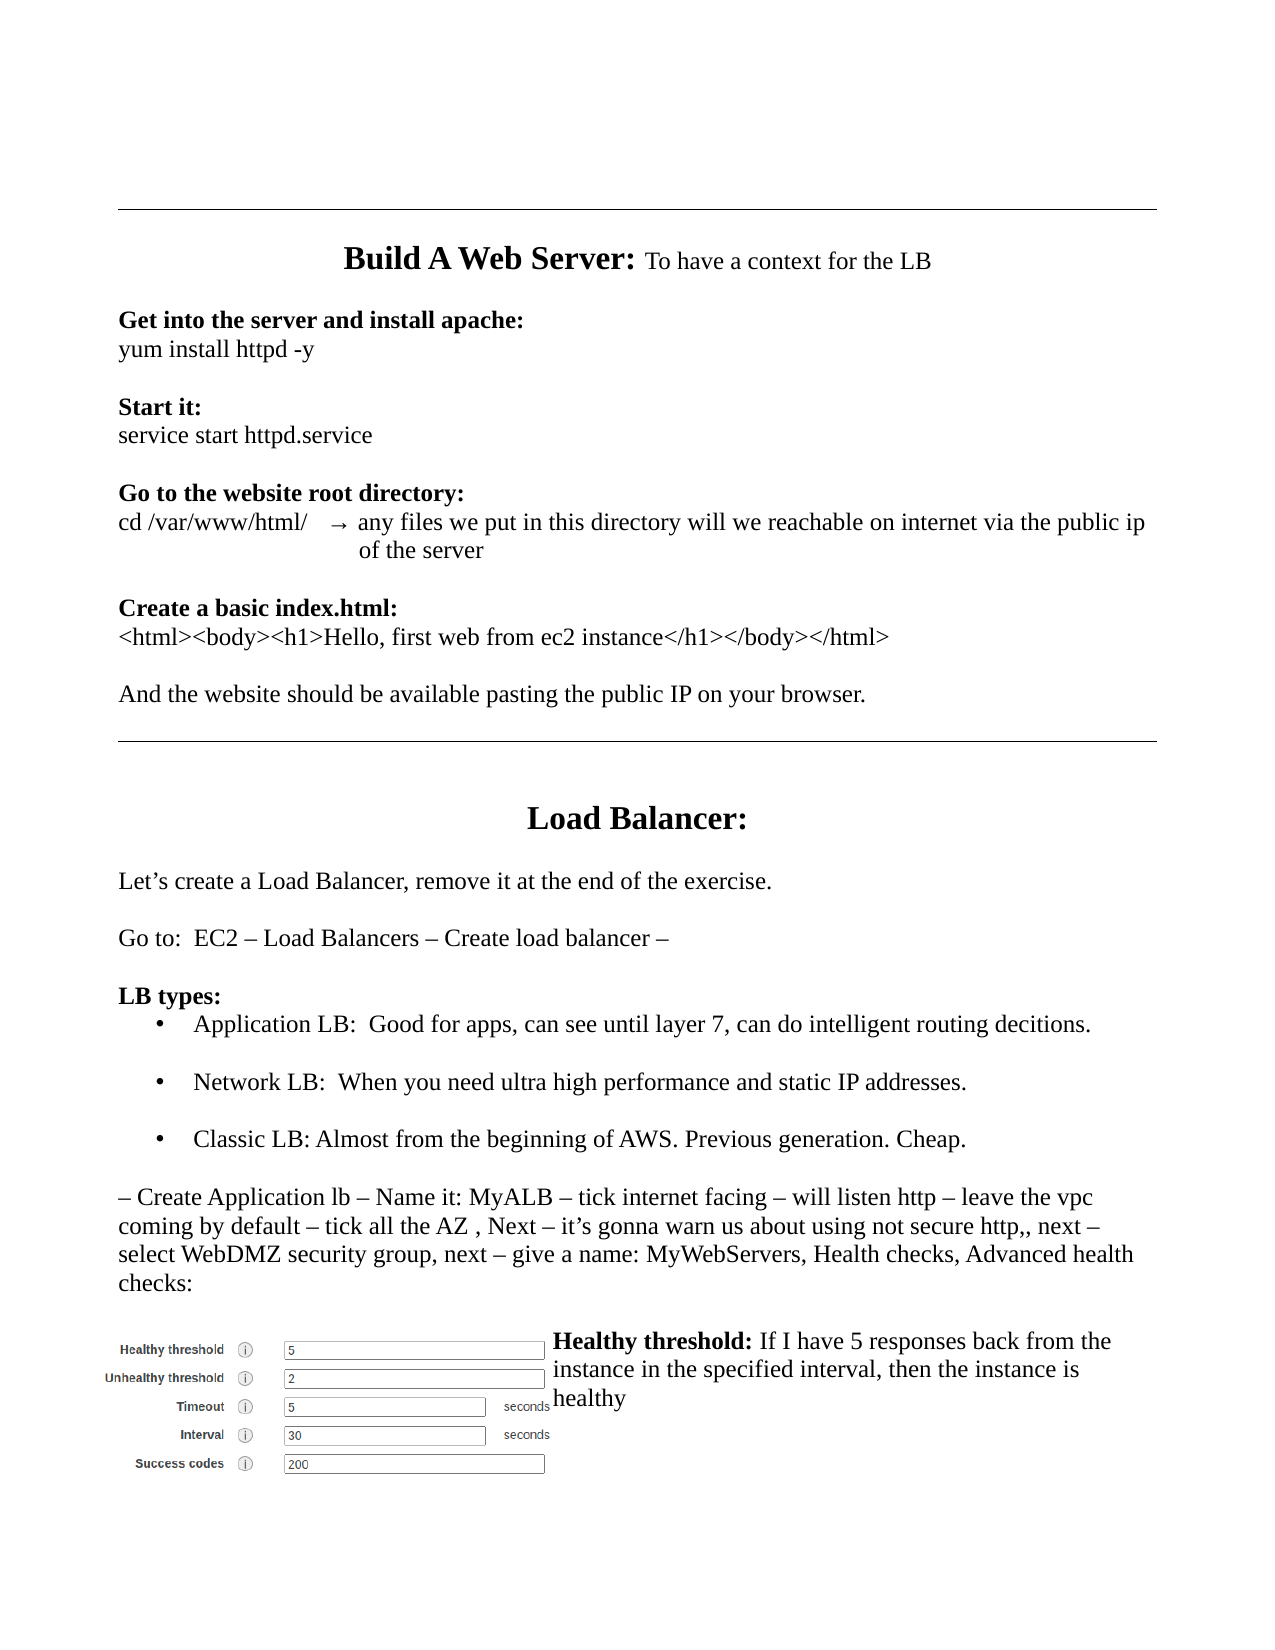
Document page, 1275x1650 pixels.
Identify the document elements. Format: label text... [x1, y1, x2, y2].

text <html><body><h1>Hello, first web from ec2 instance</h1></body></html> [118, 622, 1157, 650]
text – Create Application lb – Name it: MyALB – tick internet facing – will listen http – leave the vpc coming by default – tick all the AZ , Next – it’s gonna warn us about using not secure http,, next – select WebDMZ security group, next – give a name: MyWebServers, Health checks, Advanced health checks: [118, 1182, 1157, 1297]
list Network LB: When you need ultra high performance and static IP addresses. [156, 1067, 1157, 1096]
text And the website should be available pasting the public IP on your browser. [118, 679, 1157, 708]
text service start httpd.service [118, 420, 1157, 449]
text Go to: EC2 – Load Balancers – Create load balancer – [118, 923, 1157, 952]
list Classic LB: Almost from the beginning of AWS. Previous generation. Cheap. [156, 1124, 1157, 1153]
list Application LB: Good for apps, can see until layer 7, can do intelligent routing decitions. [156, 1009, 1157, 1038]
text Start it: [118, 392, 1157, 420]
text Healthy threshold: If I have 5 responses back from the instance in the specified interval, then the instance is healthy [118, 1326, 1157, 1412]
text Build A Web Server: To have a context for the LB [118, 238, 1157, 277]
text Let’s create a Load Balancer, remove it at the end of the exercise. [118, 866, 1157, 894]
text Load Balancer: [118, 799, 1157, 837]
text yum install httpd -y [118, 334, 1157, 363]
text Go to the website root directory: [118, 478, 1157, 507]
text Get into the server and install apache: [118, 305, 1157, 334]
text LB types: [118, 981, 1157, 1009]
picture [100, 1334, 553, 1478]
text cd /var/www/html/ → any files we put in this directory will we reachable on internet via the public ip of the server [118, 507, 1157, 564]
text Create a basic index.html: [118, 593, 1157, 622]
